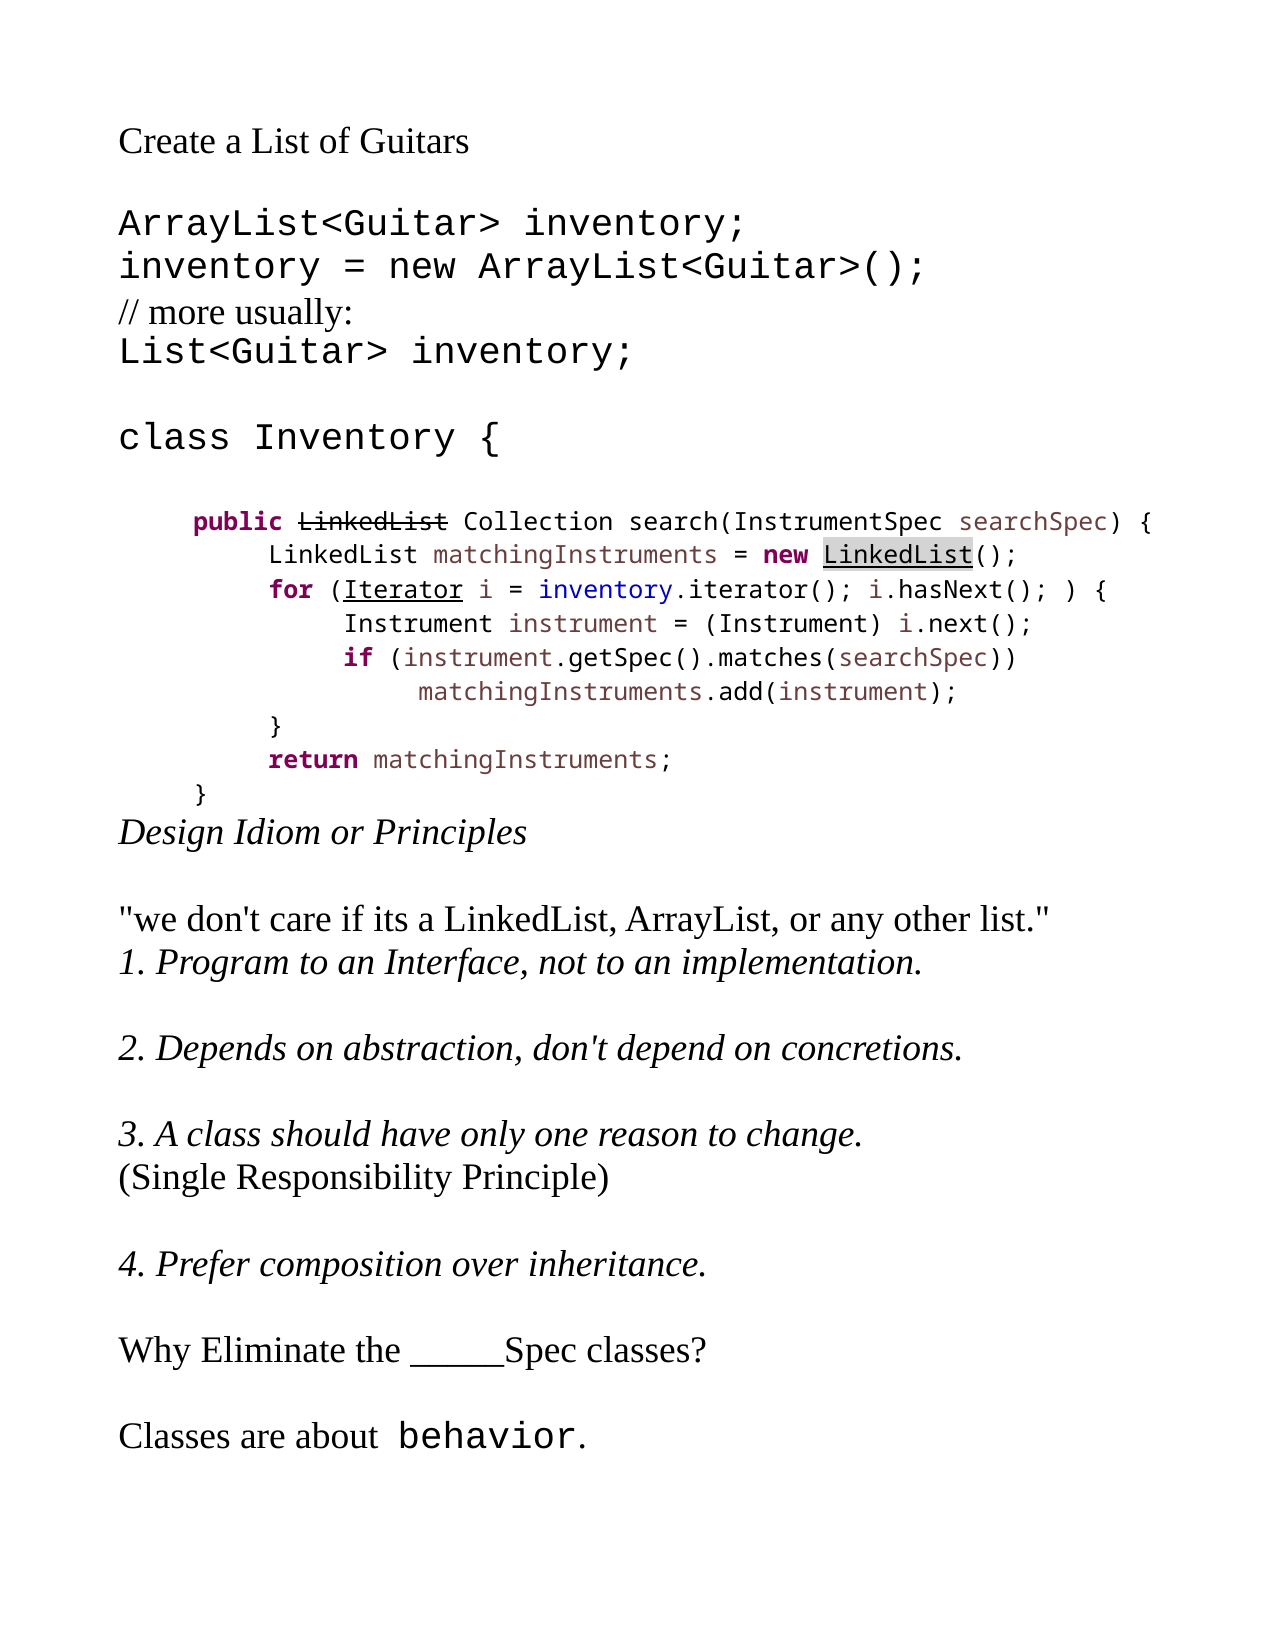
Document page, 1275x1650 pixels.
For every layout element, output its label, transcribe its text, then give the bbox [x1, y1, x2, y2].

text (Single Responsibility Principle) [118, 1155, 1157, 1198]
text return matchingInstruments; [118, 742, 1157, 776]
text Classes are about behavior. [118, 1413, 1157, 1460]
text Design Idiom or Principles [118, 810, 1157, 853]
text LinkedList matchingInstruments = new LinkedList(); [118, 537, 1157, 571]
text class Inventory { [118, 418, 1157, 461]
text } [118, 776, 1157, 810]
text } [118, 707, 1157, 742]
text inventory = new ArrayList<Guitar>(); [118, 247, 1157, 289]
text // more usually: [118, 289, 1157, 332]
text public LinkedList Collection search(InstrumentSpec searchSpec) { [118, 503, 1157, 537]
text 4. Prefer composition over inheritance. [118, 1241, 1157, 1284]
text 2. Depends on abstraction, don't depend on concretions. [118, 1025, 1157, 1068]
text 3. A class should have only one reason to change. [118, 1112, 1157, 1155]
text List<Guitar> inventory; [118, 332, 1157, 375]
text Instrument instrument = (Instrument) i.next(); [118, 605, 1157, 639]
text for (Iterator i = inventory.iterator(); i.hasNext(); ) { [118, 571, 1157, 605]
text 1. Program to an Interface, not to an implementation. [118, 939, 1157, 982]
text if (instrument.getSpec().matches(searchSpec)) [118, 639, 1157, 673]
text Why Eliminate the _____Spec classes? [118, 1327, 1157, 1370]
text ArrayList<Guitar> inventory; [118, 204, 1157, 247]
text "we don't care if its a LinkedList, ArrayList, or any other list." [118, 896, 1157, 939]
text Create a List of Guitars [118, 118, 1157, 161]
text matchingInstruments.add(instrument); [118, 673, 1157, 707]
